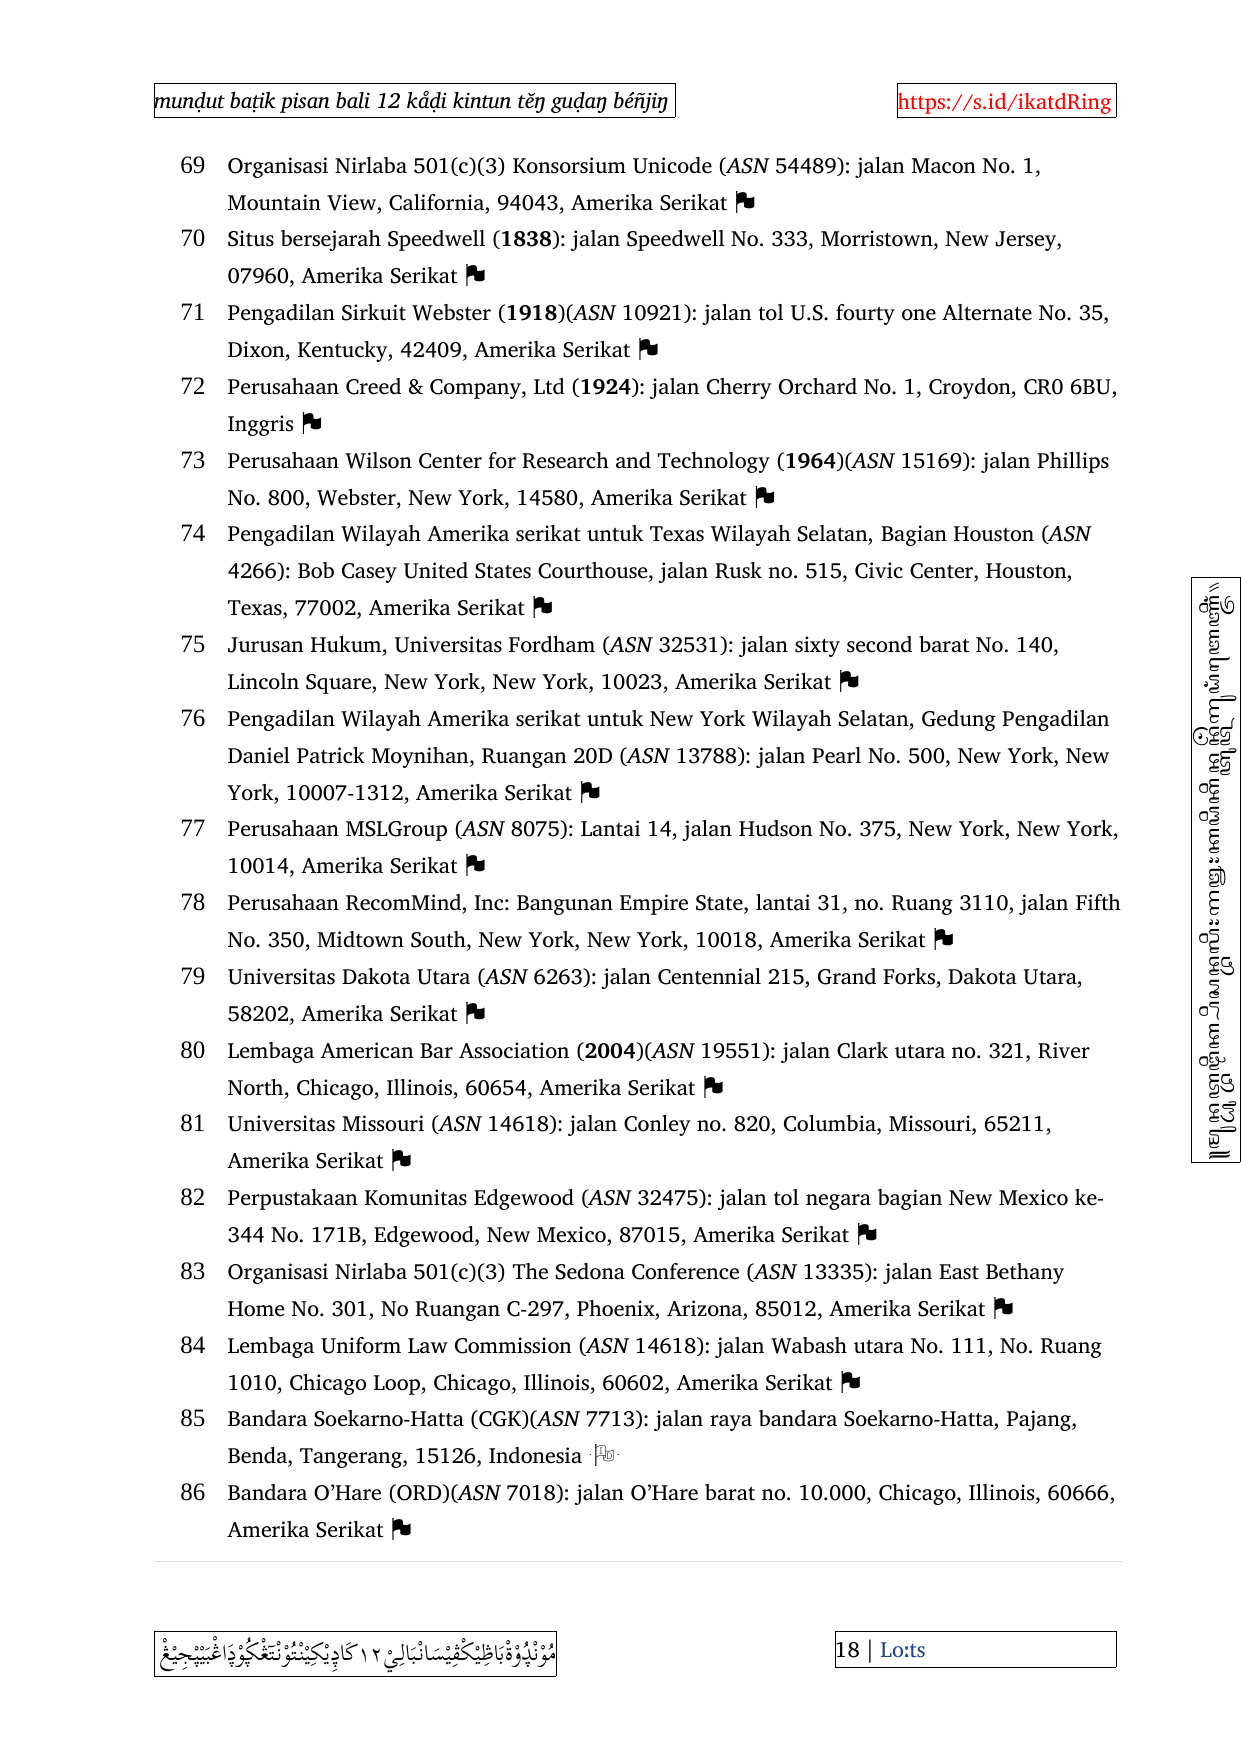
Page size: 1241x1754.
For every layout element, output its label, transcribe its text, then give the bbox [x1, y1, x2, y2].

list Perusahaan MSLGroup (ASN 8075): Lantai 14, jalan Hudson No. 375, New York, New York, 10014, Amerika Serikat 🏴󠁵󠁳󠁮󠁹󠁿 [180, 811, 1122, 883]
list Bandara Soekarno-Hatta (CGK)(ASN 7713): jalan raya bandara Soekarno-Hatta, Pajang, Benda, Tangerang, 15126, Indonesia 🇮🇩 [180, 1401, 1122, 1473]
list Jurusan Hukum, Universitas Fordham (ASN 32531): jalan sixty second barat No. 140, Lincoln Square, New York, New York, 10023, Amerika Serikat 🏴󠁵󠁳󠁮󠁹󠁿 [180, 626, 1122, 699]
list Perusahaan Wilson Center for Research and Technology (1964)(ASN 15169): jalan Phillips No. 800, Webster, New York, 14580, Amerika Serikat 🏴󠁵󠁳󠁮󠁹󠁿 [180, 442, 1122, 514]
list Universitas Dakota Utara (ASN 6263): jalan Centennial 215, Grand Forks, Dakota Utara, 58202, Amerika Serikat 🏴󠁵󠁳󠁮󠁤󠁿 [180, 958, 1122, 1031]
list Pengadilan Sirkuit Webster (1918)(ASN 10921): jalan tol U.S. fourty one Alternate No. 35, Dixon, Kentucky, 42409, Amerika Serikat 🏴󠁵󠁳󠁫󠁹󠁿 [180, 294, 1122, 367]
list Perusahaan Creed & Company, Ltd (1924): jalan Cherry Orchard No. 1, Croydon, CR0 6BU, Inggris 🏴󠁧󠁢󠁥󠁮󠁧󠁿 [180, 368, 1122, 441]
list Perpustakaan Komunitas Edgewood (ASN 32475): jalan tol negara bagian New Mexico ke-344 No. 171B, Edgewood, New Mexico, 87015, Amerika Serikat 🏴󠁵󠁳󠁮󠁭󠁿 [180, 1179, 1122, 1252]
list Organisasi Nirlaba 501(c)(3) Konsorsium Unicode (ASN 54489): jalan Macon No. 1, Mountain View, California, 94043, Amerika Serikat 🏴󠁵󠁳󠁣󠁡󠁿 [180, 147, 1122, 219]
list Perusahaan RecomMind, Inc: Bangunan Empire State, lantai 31, no. Ruang 3110, jalan Fifth No. 350, Midtown South, New York, New York, 10018, Amerika Serikat 🏴󠁵󠁳󠁮󠁹󠁿 [180, 884, 1122, 957]
list Bandara O’Hare (ORD)(ASN 7018): jalan O’Hare barat no. 10.000, Chicago, Illinois, 60666, Amerika Serikat 🏴󠁵󠁳󠁩󠁬󠁿 [180, 1474, 1122, 1547]
list Situs bersejarah Speedwell (1838): jalan Speedwell No. 333, Morristown, New Jersey, 07960, Amerika Serikat 🏴󠁵󠁳󠁮󠁪󠁿 [180, 221, 1122, 293]
list Universitas Missouri (ASN 14618): jalan Conley no. 820, Columbia, Missouri, 65211, Amerika Serikat 🏴󠁵󠁳󠁭󠁯󠁿 [180, 1106, 1122, 1178]
list Organisasi Nirlaba 501(c)(3) The Sedona Conference (ASN 13335): jalan East Bethany Home No. 301, No Ruangan C-297, Phoenix, Arizona, 85012, Amerika Serikat 🏴󠁵󠁳󠁡󠁺󠁿 [180, 1253, 1122, 1326]
list Lembaga Uniform Law Commission (ASN 14618): jalan Wabash utara No. 111, No. Ruang 1010, Chicago Loop, Chicago, Illinois, 60602, Amerika Serikat 🏴󠁵󠁳󠁩󠁬󠁿 [180, 1327, 1122, 1399]
list Lembaga American Bar Association (2004)(ASN 19551): jalan Clark utara no. 321, River North, Chicago, Illinois, 60654, Amerika Serikat 🏴󠁵󠁳󠁩󠁬󠁿 [180, 1032, 1122, 1104]
list Pengadilan Wilayah Amerika serikat untuk Texas Wilayah Selatan, Bagian Houston (ASN 4266): Bob Casey United States Courthouse, jalan Rusk no. 515, Civic Center, Houston, Texas, 77002, Amerika Serikat 🏴󠁵󠁳󠁴󠁸󠁿 [180, 516, 1122, 625]
list Pengadilan Wilayah Amerika serikat untuk New York Wilayah Selatan, Gedung Pengadilan Daniel Patrick Moynihan, Ruangan 20D (ASN 13788): jalan Pearl No. 500, New York, New York, 10007-1312, Amerika Serikat 🏴󠁵󠁳󠁮󠁹󠁿 [180, 700, 1122, 809]
